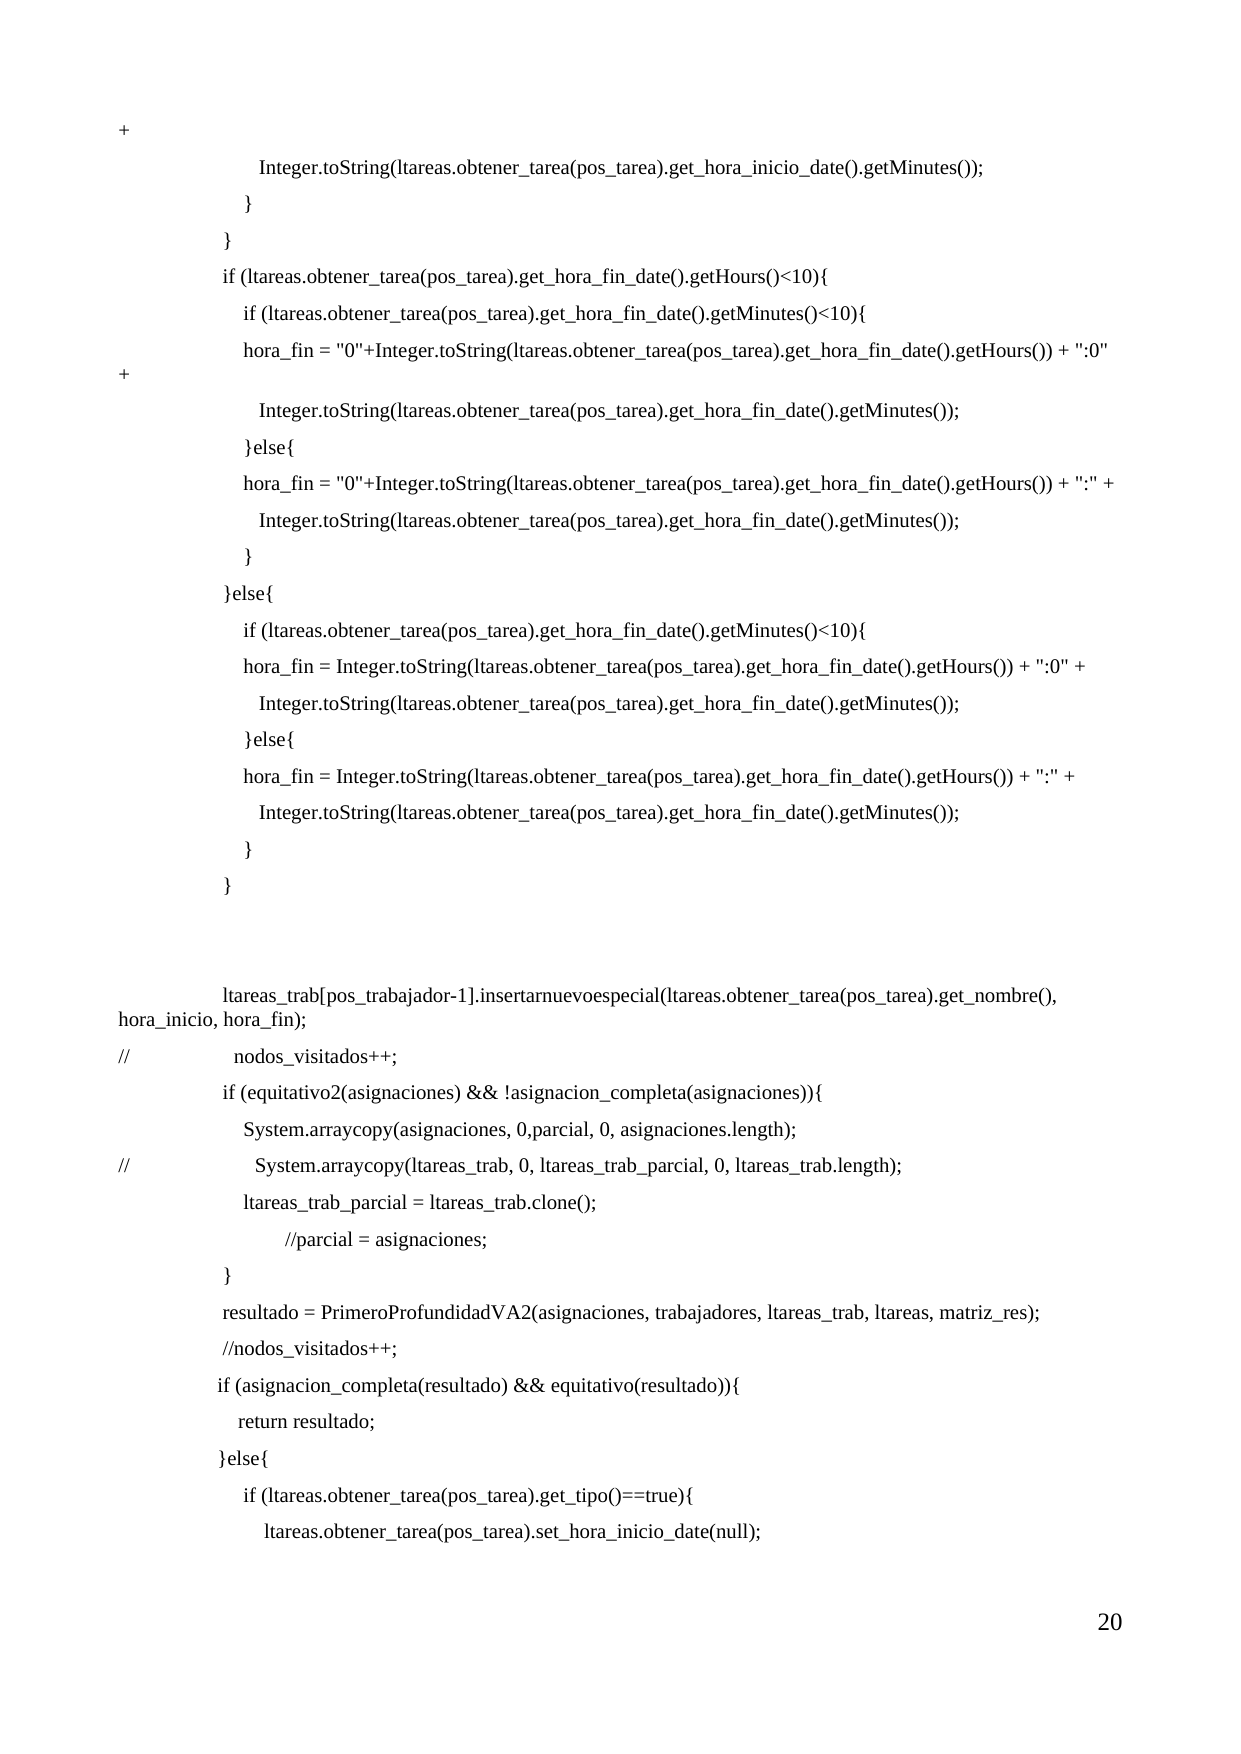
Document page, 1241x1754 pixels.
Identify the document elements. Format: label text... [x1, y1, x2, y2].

text if (asignacion_completa(resultado) && equitativo(resultado)){ [118, 1373, 1122, 1397]
text ltareas_trab[pos_trabajador-1].insertarnuevoespecial(ltareas.obtener_tarea(pos_tarea).get_nombre(), hora_inicio, hora_fin); [118, 983, 1122, 1031]
text if (equitativo2(asignaciones) && !asignacion_completa(asignaciones)){ [118, 1080, 1122, 1104]
text return resultado; [118, 1409, 1122, 1433]
text }else{ [118, 727, 1122, 751]
text Integer.toString(ltareas.obtener_tarea(pos_tarea).get_hora_fin_date().getMinutes()); [118, 800, 1122, 824]
text System.arraycopy(asignaciones, 0,parcial, 0, asignaciones.length); [118, 1117, 1122, 1141]
text } [118, 1263, 1122, 1287]
text } [118, 228, 1122, 252]
text } [118, 837, 1122, 861]
text hora_fin = Integer.toString(ltareas.obtener_tarea(pos_tarea).get_hora_fin_date().getHours()) + ":" + [118, 764, 1122, 788]
text } [118, 544, 1122, 568]
text Integer.toString(ltareas.obtener_tarea(pos_tarea).get_hora_fin_date().getMinutes()); [118, 691, 1122, 715]
text Integer.toString(ltareas.obtener_tarea(pos_tarea).get_hora_fin_date().getMinutes()); [118, 398, 1122, 422]
text //nodos_visitados++; [118, 1336, 1122, 1360]
text Integer.toString(ltareas.obtener_tarea(pos_tarea).get_hora_fin_date().getMinutes()); [118, 508, 1122, 532]
text if (ltareas.obtener_tarea(pos_tarea).get_tipo()==true){ [118, 1482, 1122, 1507]
text }else{ [118, 1446, 1122, 1470]
text }else{ [118, 581, 1122, 605]
text resultado = PrimeroProfundidadVA2(asignaciones, trabajadores, ltareas_trab, ltareas, matriz_res); [118, 1300, 1122, 1324]
text Integer.toString(ltareas.obtener_tarea(pos_tarea).get_hora_inicio_date().getMinutes()); [118, 155, 1122, 179]
text + [118, 118, 1122, 142]
text if (ltareas.obtener_tarea(pos_tarea).get_hora_fin_date().getMinutes()<10){ [118, 617, 1122, 642]
text }else{ [118, 435, 1122, 459]
text ltareas_trab_parcial = ltareas_trab.clone(); [118, 1190, 1122, 1214]
text // System.arraycopy(ltareas_trab, 0, ltareas_trab_parcial, 0, ltareas_trab.length); [118, 1153, 1122, 1177]
text } [118, 191, 1122, 215]
text hora_fin = Integer.toString(ltareas.obtener_tarea(pos_tarea).get_hora_fin_date().getHours()) + ":0" + [118, 654, 1122, 678]
text ltareas.obtener_tarea(pos_tarea).set_hora_inicio_date(null); [118, 1519, 1122, 1543]
text // nodos_visitados++; [118, 1044, 1122, 1068]
text if (ltareas.obtener_tarea(pos_tarea).get_hora_fin_date().getHours()<10){ [118, 264, 1122, 288]
text hora_fin = "0"+Integer.toString(ltareas.obtener_tarea(pos_tarea).get_hora_fin_date().getHours()) + ":0" + [118, 337, 1122, 386]
text hora_fin = "0"+Integer.toString(ltareas.obtener_tarea(pos_tarea).get_hora_fin_date().getHours()) + ":" + [118, 471, 1122, 495]
text if (ltareas.obtener_tarea(pos_tarea).get_hora_fin_date().getMinutes()<10){ [118, 301, 1122, 325]
text } [118, 873, 1122, 897]
text //parcial = asignaciones; [118, 1227, 1122, 1251]
